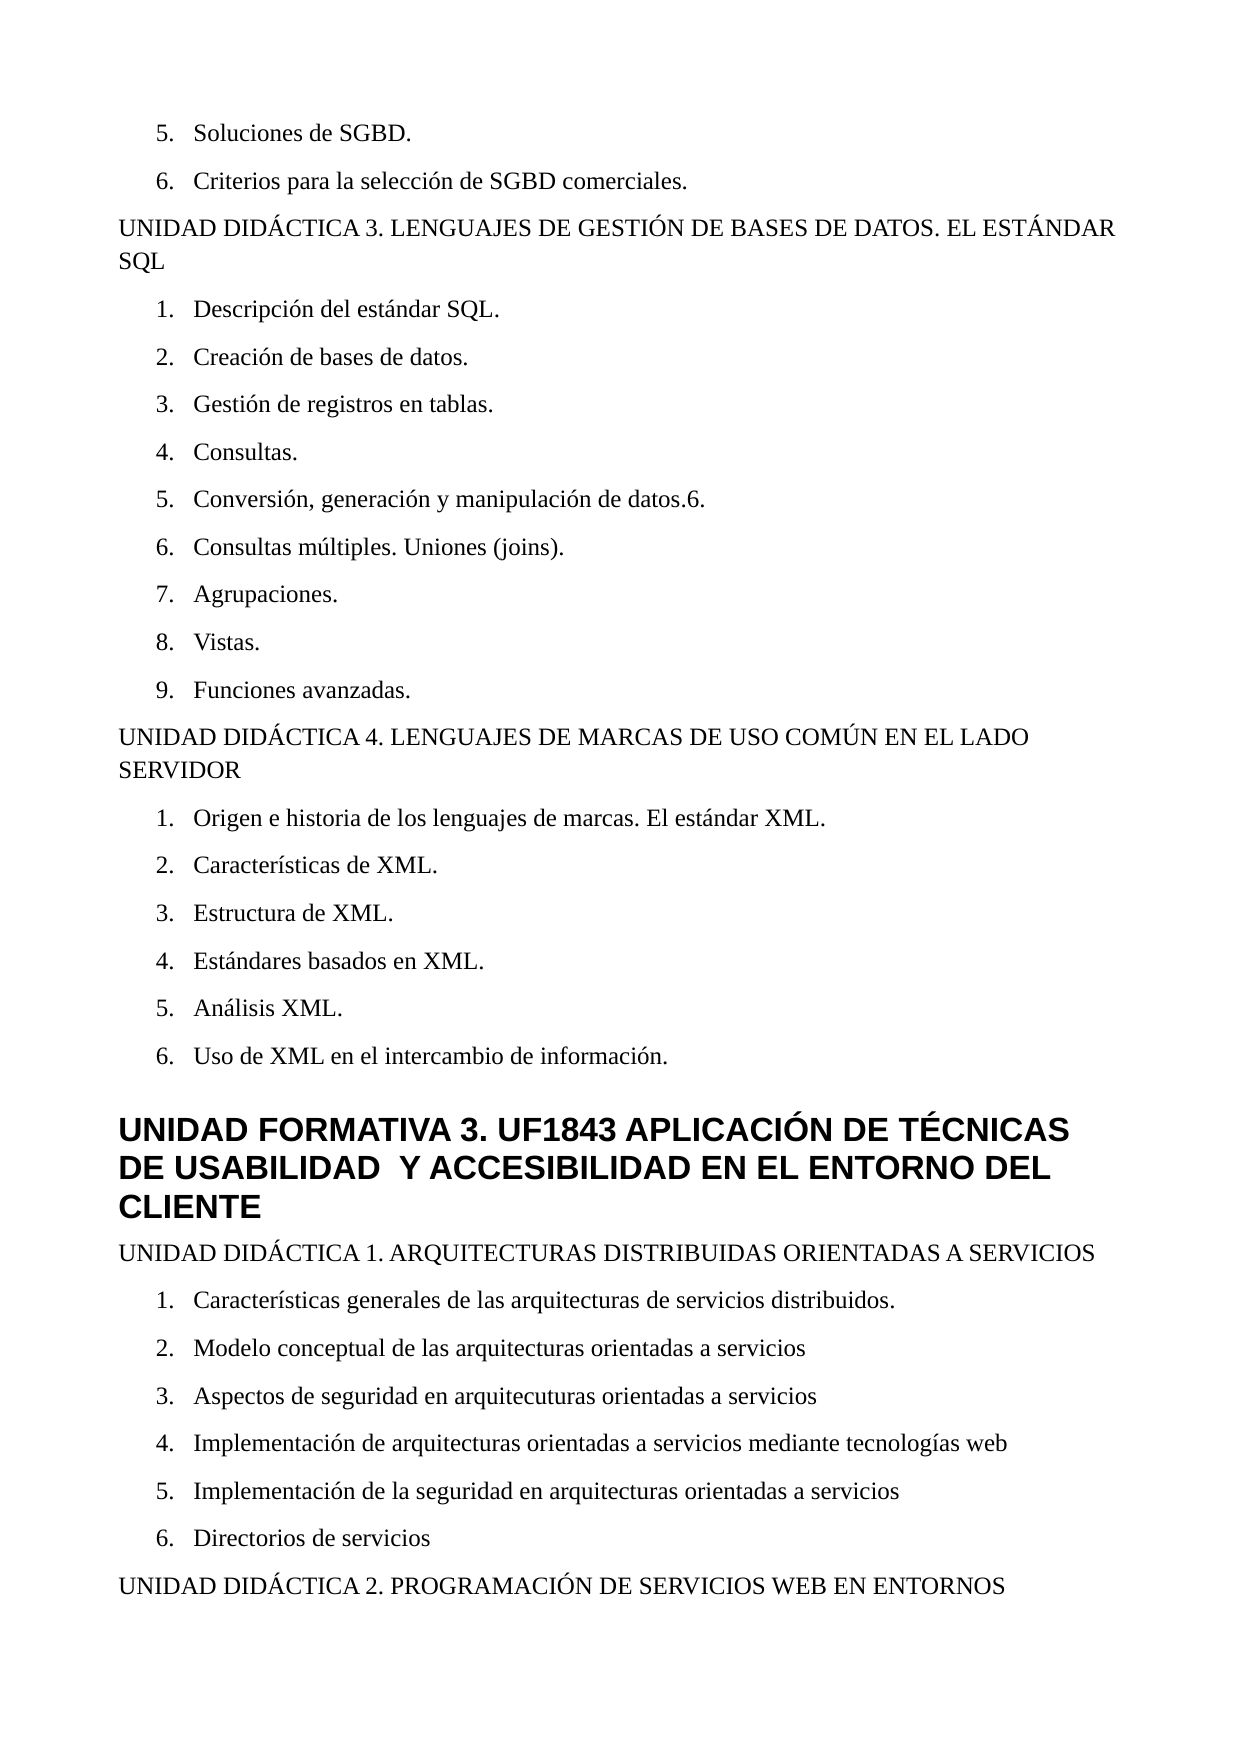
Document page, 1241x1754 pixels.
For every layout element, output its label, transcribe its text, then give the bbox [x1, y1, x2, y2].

list Conversión, generación y manipulación de datos.6. [156, 484, 1122, 513]
subtitle UNIDAD FORMATIVA 3. UF1843 APLICACIÓN DE TÉCNICAS DE USABILIDAD Y ACCESIBILIDAD EN EL ENTORNO DEL CLIENTE [118, 1109, 1122, 1225]
list Características de XML. [156, 851, 1122, 879]
list Uso de XML en el intercambio de información. [156, 1041, 1122, 1070]
list Gestión de registros en tablas. [156, 389, 1122, 418]
list Origen e historia de los lenguajes de marcas. El estándar XML. [156, 803, 1122, 832]
text UNIDAD DIDÁCTICA 4. LENGUAJES DE MARCAS DE USO COMÚN EN EL LADO SERVIDOR [118, 722, 1122, 784]
list Agrupaciones. [156, 579, 1122, 608]
list Estándares basados en XML. [156, 946, 1122, 974]
list Consultas múltiples. Uniones (joins). [156, 532, 1122, 561]
list Descripción del estándar SQL. [156, 294, 1122, 323]
list Consultas. [156, 437, 1122, 466]
list Vistas. [156, 627, 1122, 656]
list Criterios para la selección de SGBD comerciales. [156, 166, 1122, 194]
text UNIDAD DIDÁCTICA 1. ARQUITECTURAS DISTRIBUIDAS ORIENTADAS A SERVICIOS [118, 1238, 1122, 1267]
list Modelo conceptual de las arquitecturas orientadas a servicios [156, 1333, 1122, 1362]
text UNIDAD DIDÁCTICA 2. PROGRAMACIÓN DE SERVICIOS WEB EN ENTORNOS [118, 1571, 1122, 1600]
list Soluciones de SGBD. [156, 118, 1122, 147]
list Implementación de la seguridad en arquitecturas orientadas a servicios [156, 1476, 1122, 1505]
list Funciones avanzadas. [156, 675, 1122, 703]
list Características generales de las arquitecturas de servicios distribuidos. [156, 1286, 1122, 1314]
list Implementación de arquitecturas orientadas a servicios mediante tecnologías web [156, 1428, 1122, 1457]
list Aspectos de seguridad en arquitecuturas orientadas a servicios [156, 1381, 1122, 1409]
list Directorios de servicios [156, 1523, 1122, 1552]
list Estructura de XML. [156, 898, 1122, 927]
text UNIDAD DIDÁCTICA 3. LENGUAJES DE GESTIÓN DE BASES DE DATOS. EL ESTÁNDAR SQL [118, 213, 1122, 275]
list Creación de bases de datos. [156, 342, 1122, 370]
list Análisis XML. [156, 993, 1122, 1022]
